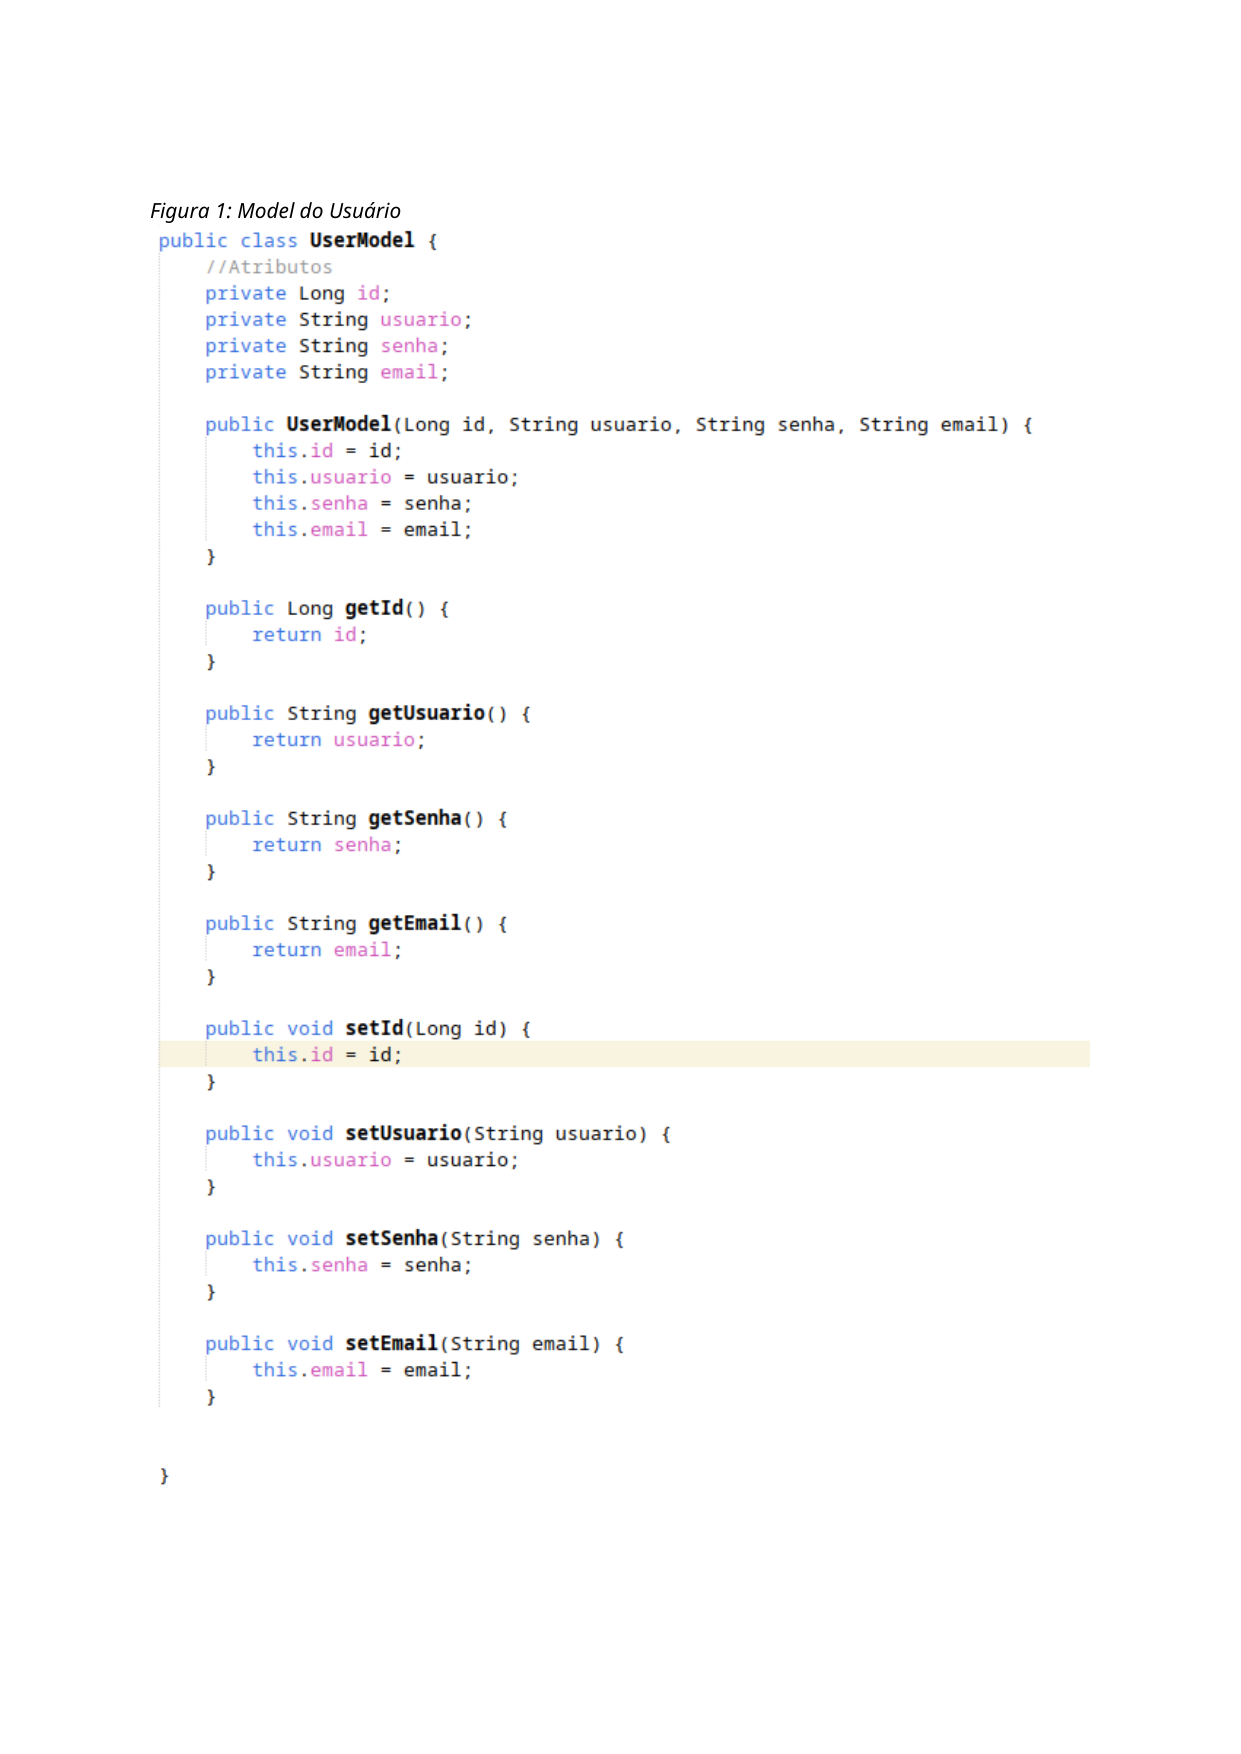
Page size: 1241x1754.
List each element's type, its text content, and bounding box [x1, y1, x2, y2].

text Figura 1: Model do Usuário [150, 197, 1090, 225]
picture [150, 225, 1091, 1505]
